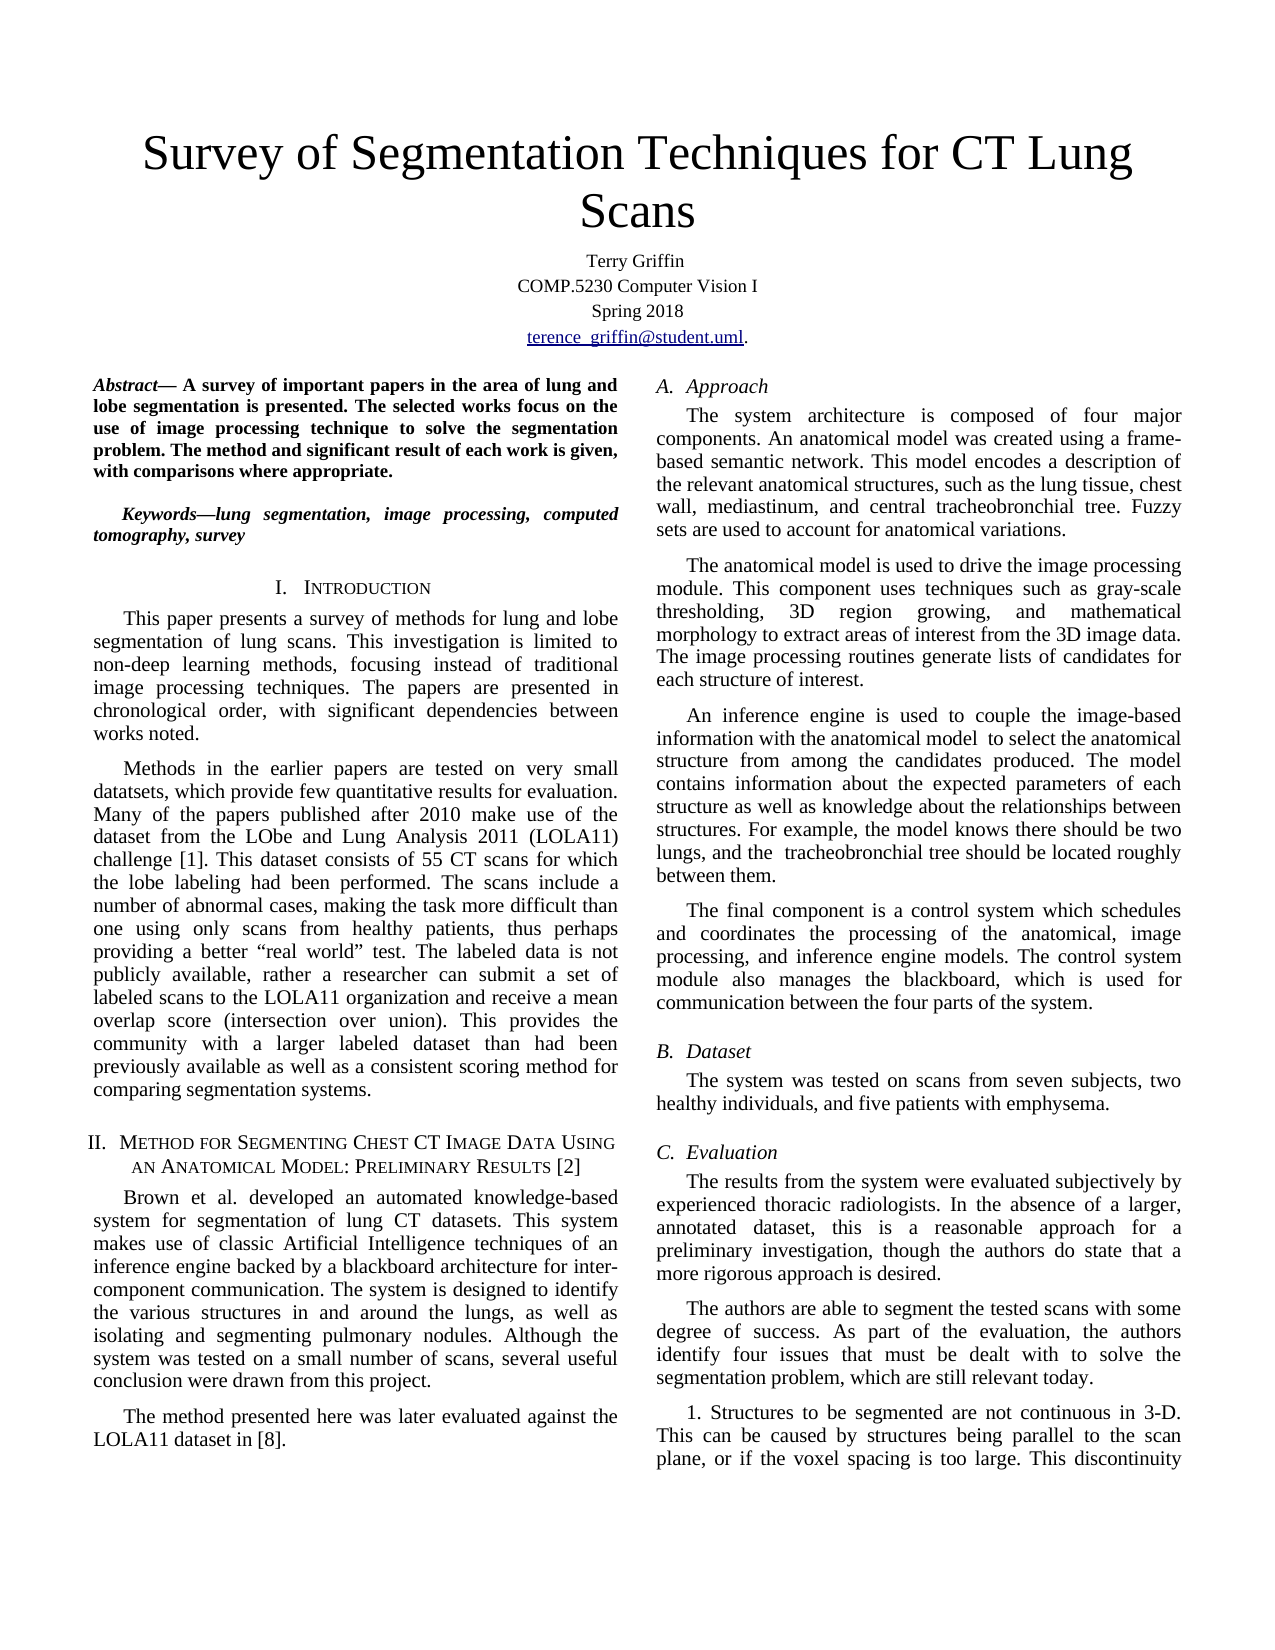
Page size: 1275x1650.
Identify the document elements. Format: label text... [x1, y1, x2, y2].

text COMP.5230 Computer Vision I [93, 284, 654, 295]
text The results from the system were evaluated subjectively by experienced thoracic radiologists. In the absence of a larger, annotated dataset, this is a reasonable approach for a preliminary investigation, though the authors do state that a more rigorous approach is desired. [656, 1170, 1182, 1285]
text Brown et al. developed an automated knowledge-based system for segmentation of lung CT datasets. This system makes use of classic Artificial Intelligence techniques of an inference engine backed by a blackboard architecture for inter-component communication. The system is designed to identify the various structures in and around the lungs, as well as isolating and segmenting pulmonary nodules. Although the system was tested on a small number of scans, several useful conclusion were drawn from this project. [93, 1186, 619, 1392]
title Survey of Segmentation Techniques for CT Lung Scans [93, 123, 1182, 238]
text The authors are able to segment the tested scans with some degree of success. As part of the evaluation, the authors identify four issues that must be dealt with to solve the segmentation problem, which are still relevant today. [656, 1297, 1182, 1389]
subtitle Approach [656, 374, 1182, 398]
text The method presented here was later evaluated against the LOLA11 dataset in [8]. [93, 1405, 619, 1451]
subtitle Method for Segmenting Chest CT Image Data Using an Anatomical Model: Preliminary Results [2] [93, 1130, 619, 1178]
text The final component is a control system which schedules and coordinates the processing of the anatomical, image processing, and inference engine models. The control system module also manages the blackboard, which is used for communication between the four parts of the system. [656, 899, 1182, 1014]
text An inference engine is used to couple the image-based information with the anatomical model to select the anatomical structure from among the candidates produced. The model contains information about the expected parameters of each structure as well as knowledge about the relationships between structures. For example, the model knows there should be two lungs, and the tracheobronchial tree should be located roughly between them. [656, 704, 1182, 887]
text Abstract— A survey of important papers in the area of lung and lobe segmentation is presented. The selected works focus on the use of image processing technique to solve the segmentation problem. The method and significant result of each work is given, with comparisons where appropriate. [93, 374, 619, 482]
text Terry Griffin [93, 259, 622, 269]
text 1. Structures to be segmented are not continuous in 3-D. This can be caused by structures being parallel to the scan plane, or if the voxel spacing is too large. This discontinuity [656, 1401, 1182, 1470]
text Terry Griffin [621, 259, 1182, 269]
text Spring 2018 [605, 309, 640, 320]
text The system was tested on scans from seven subjects, two healthy individuals, and five patients with emphysema. [656, 1069, 1182, 1115]
text The anatomical model is used to drive the image processing module. This component uses techniques such as gray-scale thresholding, 3D region growing, and mathematical morphology to extract areas of interest from the 3D image data. The image processing routines generate lists of candidates for each structure of interest. [656, 554, 1182, 691]
text The system architecture is composed of four major components. An anatomical model was created using a frame-based semantic network. This model encodes a description of the relevant anatomical structures, such as the lung tissue, chest wall, mediastinum, and central tracheobronchial tree. Fuzzy sets are used to account for anatomical variations. [656, 404, 1182, 541]
subtitle Evaluation [656, 1140, 1182, 1164]
text Spring 2018 [93, 309, 603, 320]
text Spring 2018 [635, 309, 1182, 320]
text terence_griffin@student.uml. [593, 335, 1182, 345]
text COMP.5230 Computer Vision I [656, 284, 1182, 295]
text Keywords—lung segmentation, image processing, computed tomography, survey [93, 502, 619, 546]
subtitle Dataset [656, 1039, 1182, 1063]
text terence_griffin@student.uml. [93, 335, 592, 345]
text This paper presents a survey of methods for lung and lobe segmentation of lung scans. This investigation is limited to non-deep learning methods, focusing instead of traditional image processing techniques. The papers are presented in chronological order, with significant dependencies between works noted. [93, 607, 619, 744]
text Methods in the earlier papers are tested on very small datatsets, which provide few quantitative results for evaluation. Many of the papers published after 2010 make use of the dataset from the LObe and Lung Analysis 2011 (LOLA11) challenge [1]. This dataset consists of 55 CT scans for which the lobe labeling had been performed. The scans include a number of abnormal cases, making the task more difficult than one using only scans from healthy patients, thus perhaps providing a better “real world” test. The labeled data is not publicly available, rather a researcher can submit a set of labeled scans to the LOLA11 organization and receive a mean overlap score (intersection over union). This provides the community with a larger labeled dataset than had been previously available as well as a consistent scoring method for comparing segmentation systems. [93, 757, 619, 1101]
subtitle Introduction [93, 575, 619, 599]
